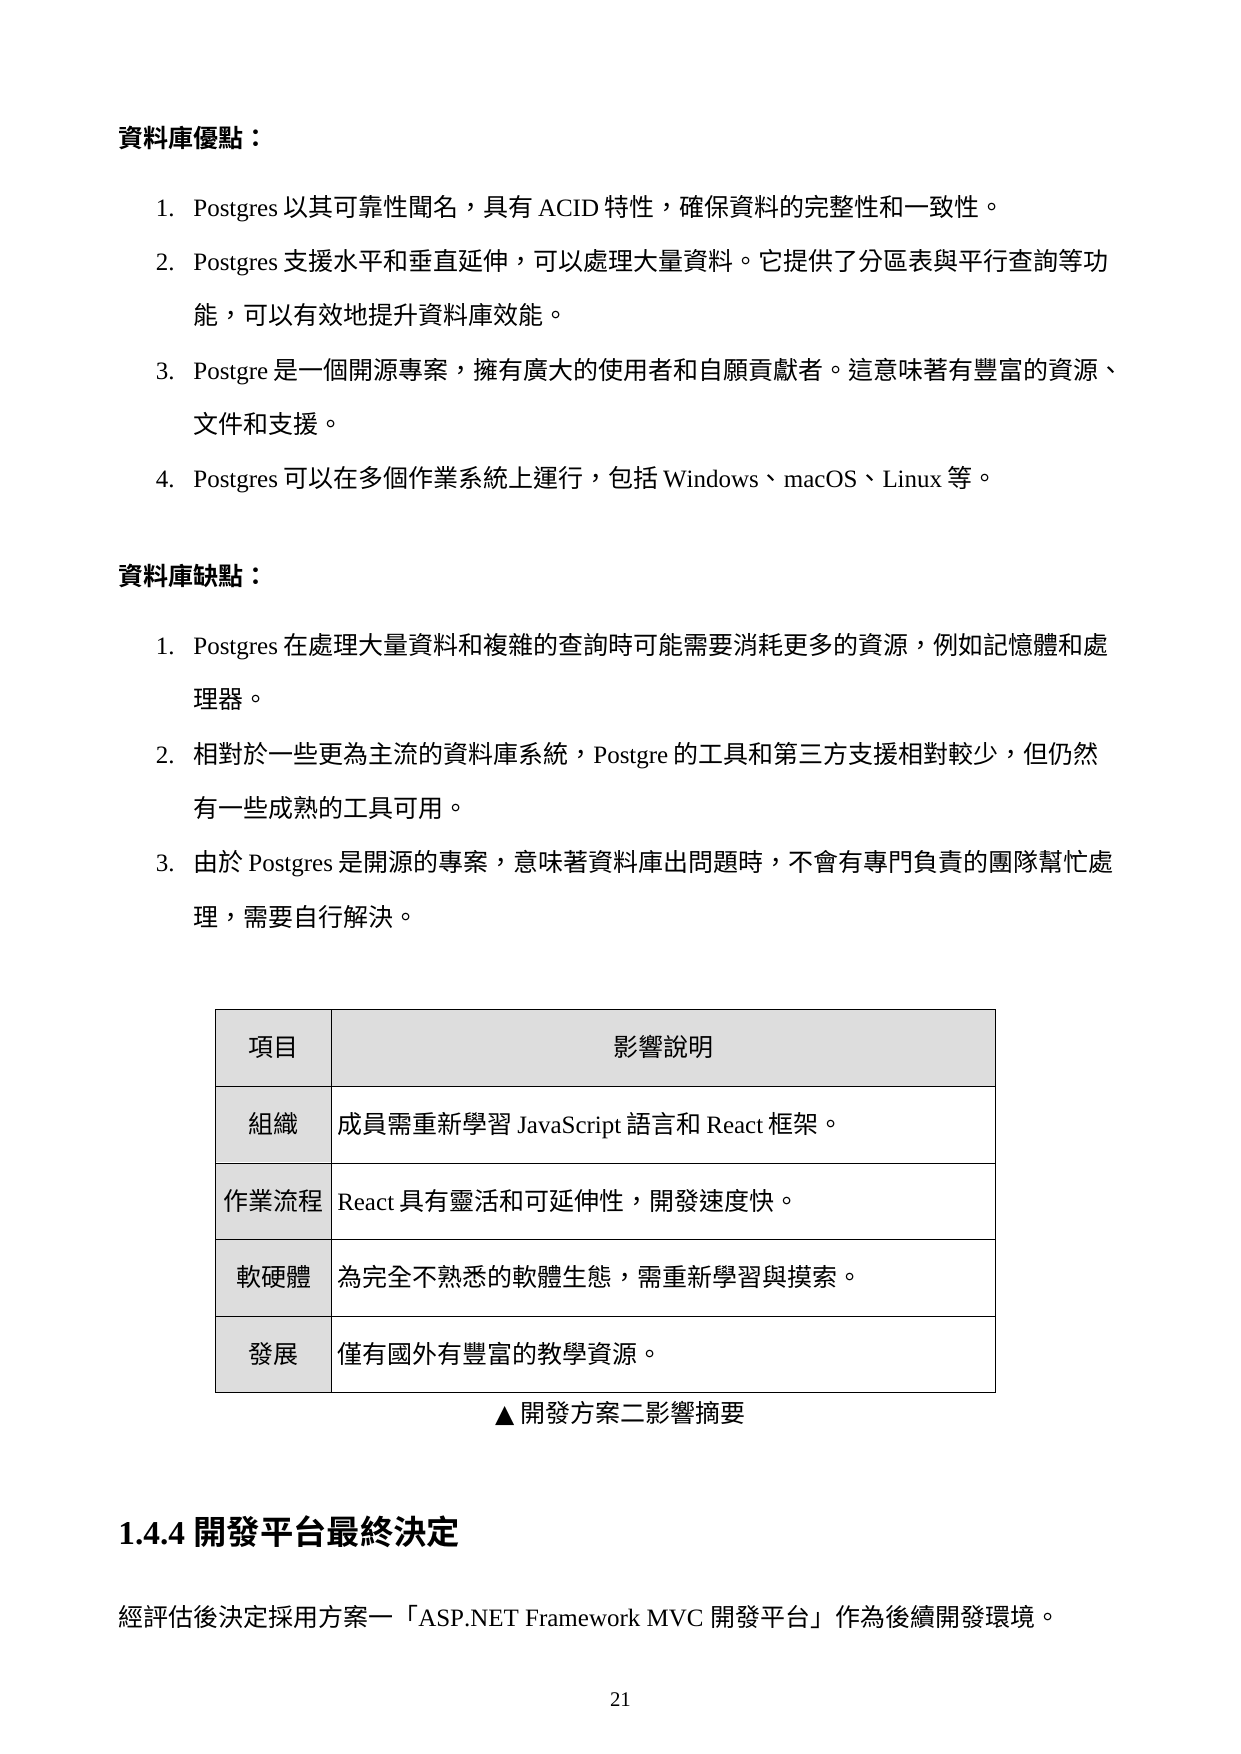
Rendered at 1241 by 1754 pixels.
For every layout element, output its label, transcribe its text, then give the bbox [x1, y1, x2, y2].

table_cell React具有靈活和可延伸性，開發速度快。 [332, 1164, 995, 1239]
table_header 項目 [216, 1010, 331, 1086]
list Postgres以其可靠性聞名，具有ACID特性，確保資料的完整性和一致性。 [156, 187, 1122, 223]
table_cell 作業流程 [216, 1164, 331, 1239]
list Postgre是一個開源專案，擁有廣大的使用者和自願貢獻者。這意味著有豐富的資源、文件和支援。 [156, 350, 1122, 441]
list Postgres在處理大量資料和複雜的查詢時可能需要消耗更多的資源，例如記憶體和處理器。 [156, 625, 1122, 716]
text 資料庫優點： [118, 118, 1122, 154]
table_cell 組織 [216, 1087, 331, 1162]
list 相對於一些更為主流的資料庫系統，Postgre的工具和第三方支援相對較少，但仍然有一些成熟的工具可用。 [156, 734, 1122, 825]
text 資料庫缺點： [118, 556, 1122, 593]
table_header 影響說明 [332, 1010, 995, 1086]
text 經評估後決定採用方案一「ASP.NET Framework MVC 開發平台」作為後續開發環境。 [118, 1597, 1122, 1633]
text ▲ 開發方案二影響摘要 [118, 1393, 1122, 1429]
list Postgres可以在多個作業系統上運行，包括Windows、macOS、Linux等。 [156, 459, 1122, 495]
table_cell 僅有國外有豐富的教學資源。 [332, 1317, 995, 1392]
table_cell 為完全不熟悉的軟體生態，需重新學習與摸索。 [332, 1240, 995, 1316]
table_cell 成員需重新學習JavaScript語言和React框架。 [332, 1087, 995, 1162]
list 由於Postgres是開源的專案，意味著資料庫出問題時，不會有專門負責的團隊幫忙處理，需要自行解決。 [156, 843, 1122, 933]
list Postgres支援水平和垂直延伸，可以處理大量資料。它提供了分區表與平行查詢等功能，可以有效地提升資料庫效能。 [156, 241, 1122, 332]
table_cell 發展 [216, 1317, 331, 1392]
subtitle 1.4.4 開發平台最終決定 [118, 1506, 1122, 1554]
table_cell 軟硬體 [216, 1240, 331, 1316]
